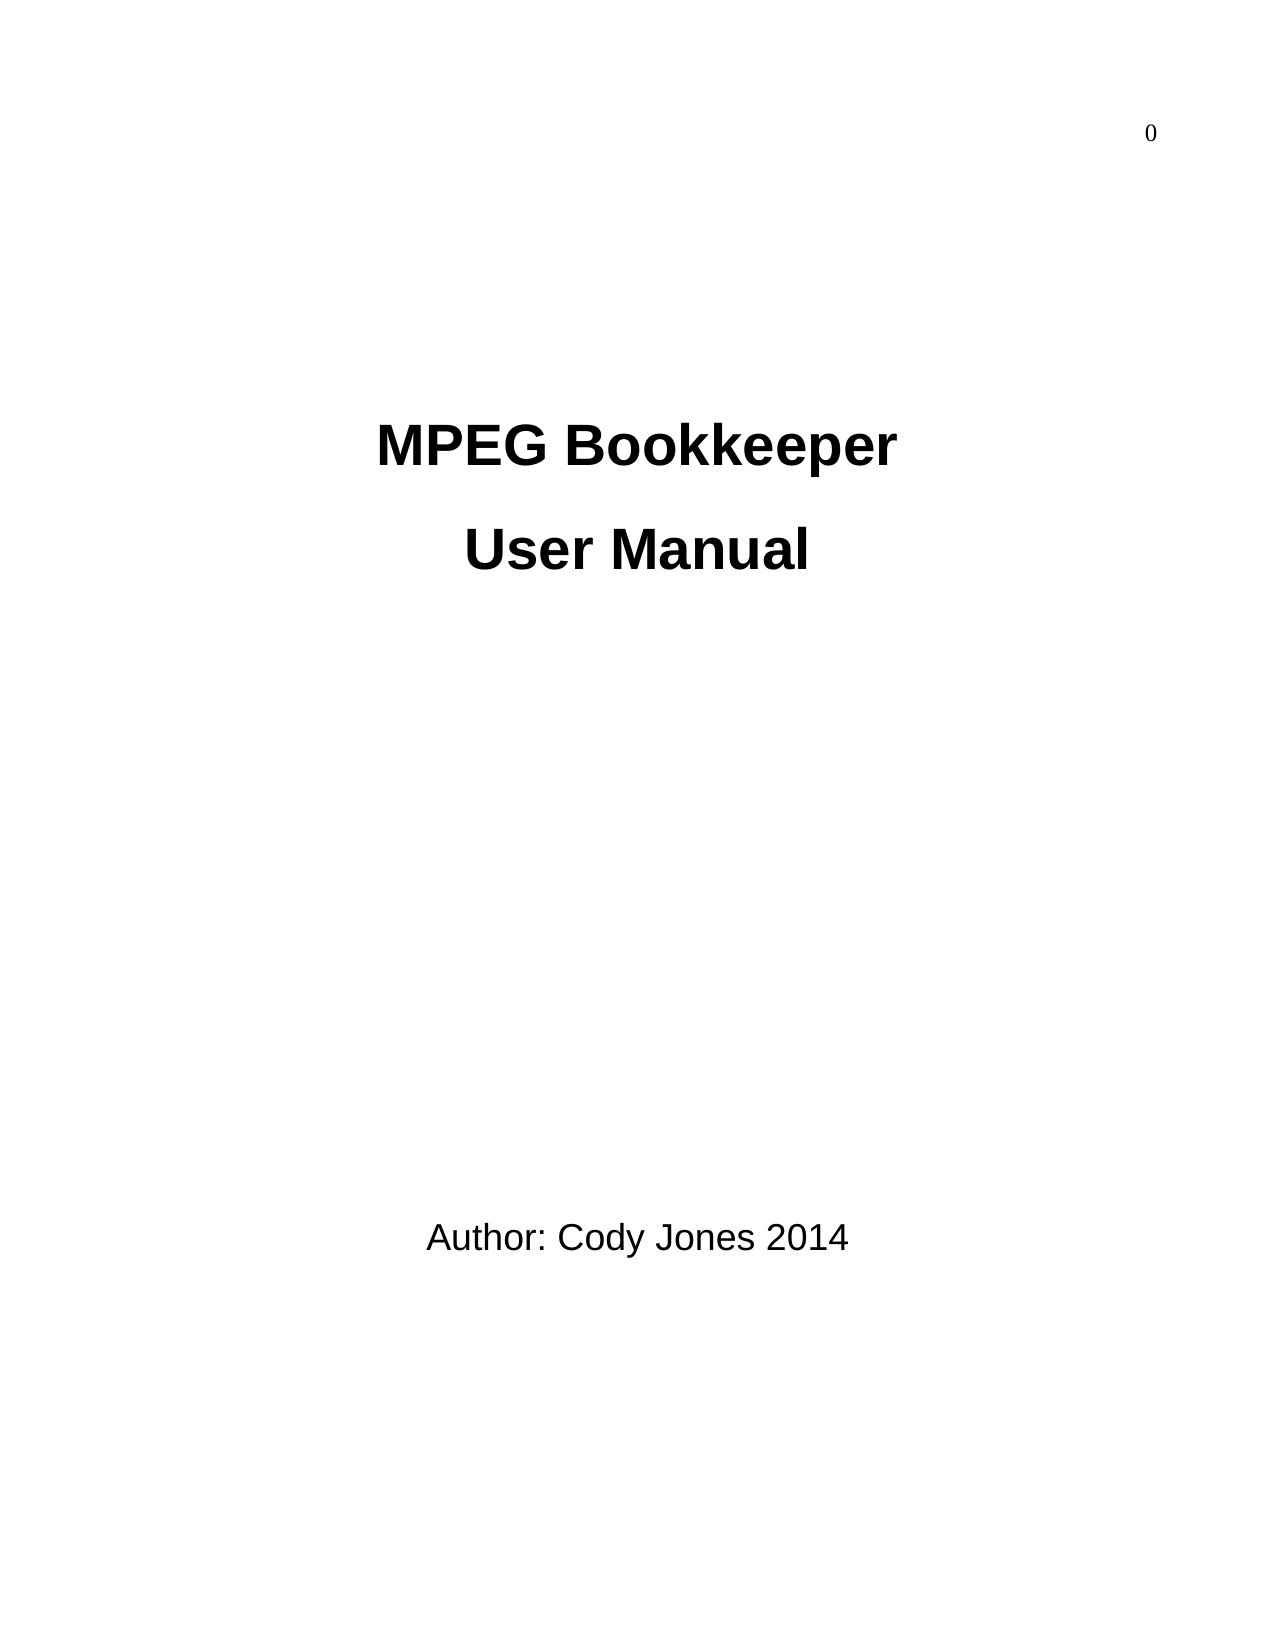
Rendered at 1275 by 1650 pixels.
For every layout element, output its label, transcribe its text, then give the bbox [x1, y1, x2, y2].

title User Manual [118, 515, 1157, 582]
subtitle Author: Cody Jones 2014 [118, 1215, 1157, 1258]
title MPEG Bookkeeper [118, 411, 1157, 478]
